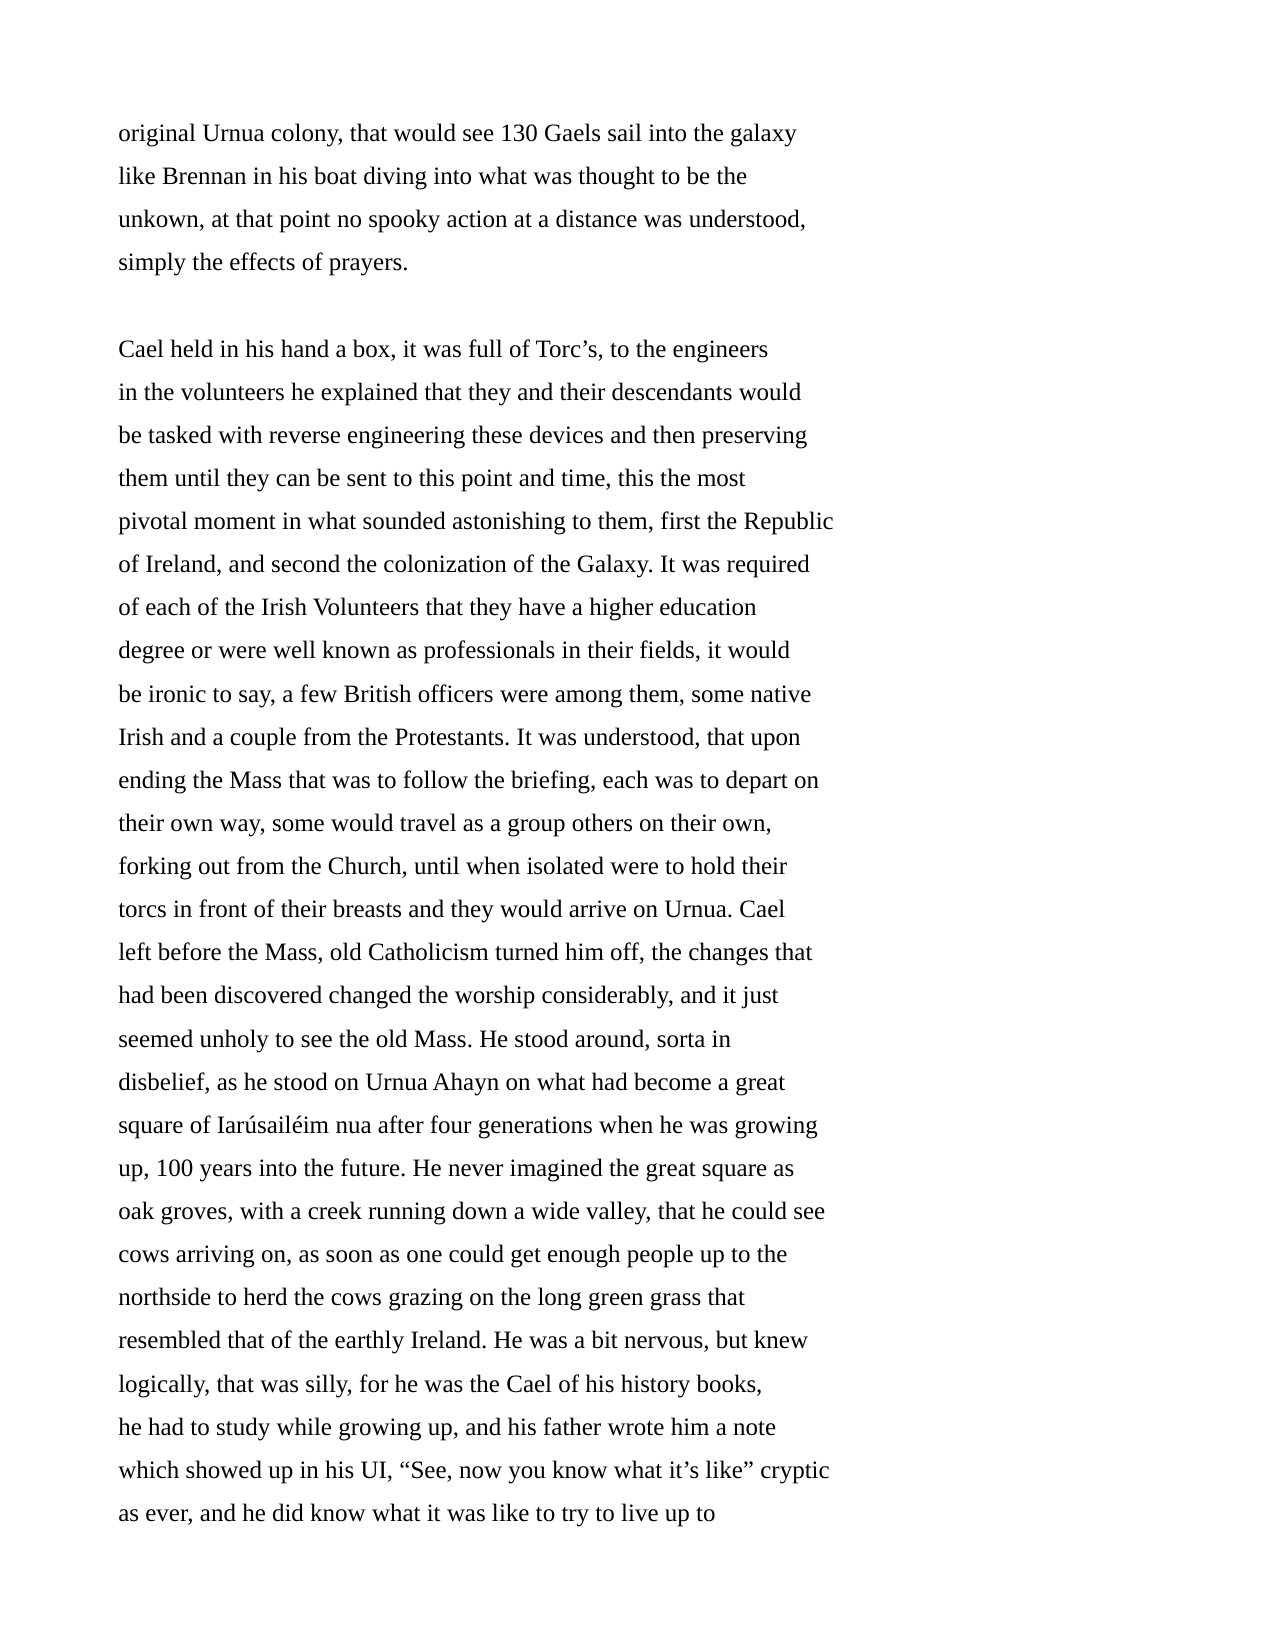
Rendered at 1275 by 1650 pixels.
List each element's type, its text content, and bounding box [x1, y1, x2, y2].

text original Urnua colony, that would see 130 Gaels sail into the galaxy like Brennan in his boat diving into what was thought to be the unkown, at that point no spooky action at a distance was understood, simply the effects of prayers. Cael held in his hand a box, it was full of Torc’s, to the engineers in the volunteers he explained that they and their descendants would be tasked with reverse engineering these devices and then preserving them until they can be sent to this point and time, this the most pivotal moment in what sounded astonishing to them, first the Republic of Ireland, and second the colonization of the Galaxy. It was required of each of the Irish Volunteers that they have a higher education degree or were well known as professionals in their fields, it would be ironic to say, a few British officers were among them, some native Irish and a couple from the Protestants. It was understood, that upon ending the Mass that was to follow the briefing, each was to depart on their own way, some would travel as a group others on their own, forking out from the Church, until when isolated were to hold their torcs in front of their breasts and they would arrive on Urnua. Cael left before the Mass, old Catholicism turned him off, the changes that had been discovered changed the worship considerably, and it just seemed unholy to see the old Mass. He stood around, sorta in disbelief, as he stood on Urnua Ahayn on what had become a great square of Iarúsailéim nua after four generations when he was growing up, 100 years into the future. He never imagined the great square as oak groves, with a creek running down a wide valley, that he could see cows arriving on, as soon as one could get enough people up to the northside to herd the cows grazing on the long green grass that resembled that of the earthly Ireland. He was a bit nervous, but knew logically, that was silly, for he was the Cael of his history books, he had to study while growing up, and his father wrote him a note which showed up in his UI, “See, now you know what it’s like” cryptic as ever, and he did know what it was like to try to live up to [118, 118, 1157, 1527]
